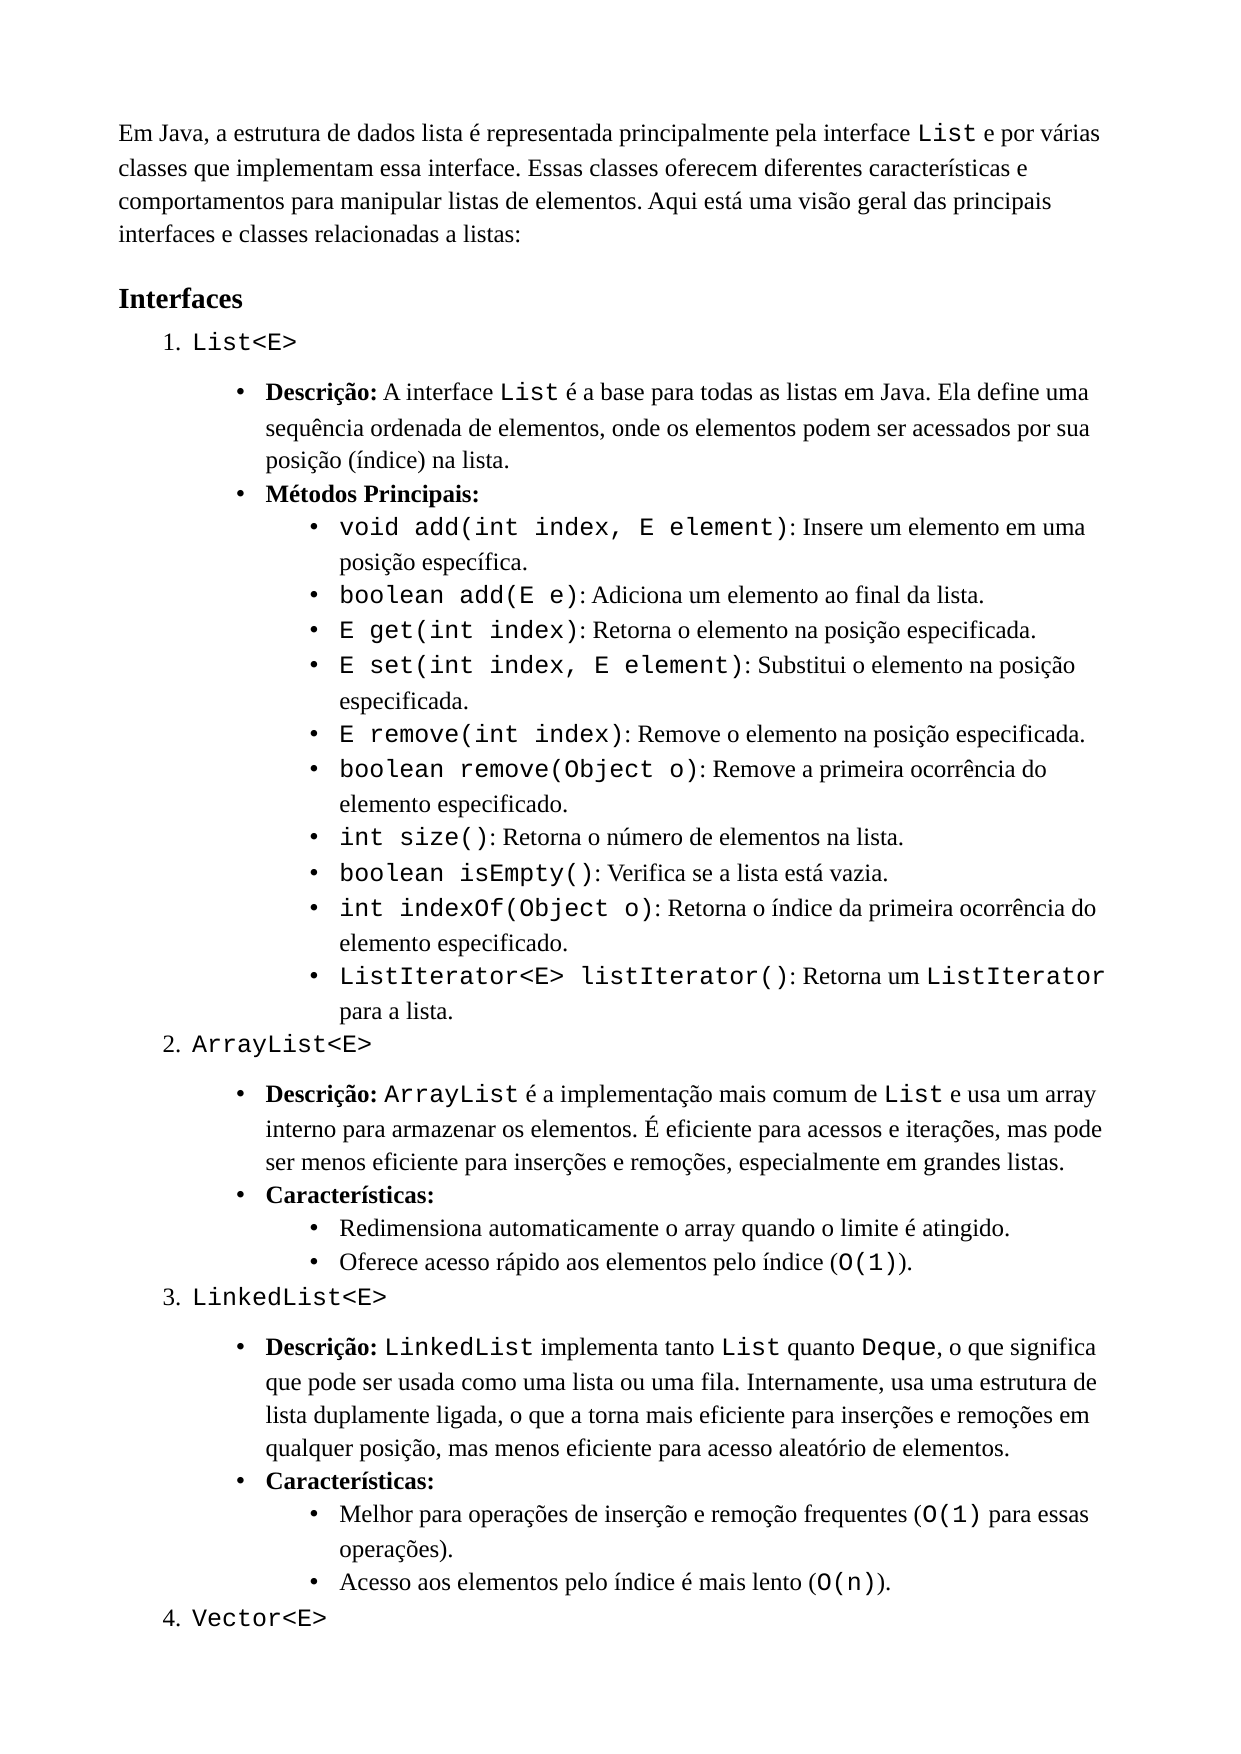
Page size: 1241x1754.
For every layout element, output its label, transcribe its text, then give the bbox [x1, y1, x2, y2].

list boolean isEmpty(): Verifica se a lista está vazia. [309, 858, 1122, 888]
list E remove(int index): Remove o elemento na posição especificada. [309, 719, 1122, 749]
list Oferece acesso rápido aos elementos pelo índice (O(1)). [309, 1247, 1122, 1277]
list Redimensiona automaticamente o array quando o limite é atingido. [309, 1213, 1122, 1242]
list Métodos Principais: [236, 479, 1122, 507]
list Características: [236, 1466, 1122, 1495]
list Vector<E> [162, 1603, 1122, 1633]
list Descrição: LinkedList implementa tanto List quanto Deque, o que significa que pode ser usada como uma lista ou uma fila. Internamente, usa uma estrutura de lista duplamente ligada, o que a torna mais eficiente para inserções e remoções em qualquer posição, mas menos eficiente para acesso aleatório de elementos. [236, 1332, 1122, 1462]
list Descrição: A interface List é a base para todas as listas em Java. Ela define uma sequência ordenada de elementos, onde os elementos podem ser acessados por sua posição (índice) na lista. [236, 377, 1122, 474]
list Acesso aos elementos pelo índice é mais lento (O(n)). [309, 1567, 1122, 1598]
list int size(): Retorna o número de elementos na lista. [309, 822, 1122, 853]
list boolean remove(Object o): Remove a primeira ocorrência do elemento especificado. [309, 754, 1122, 818]
list Características: [236, 1181, 1122, 1209]
list List<E> [162, 327, 1122, 358]
list void add(int index, E element): Insere um elemento em uma posição específica. [309, 512, 1122, 576]
list boolean add(E e): Adiciona um elemento ao final da lista. [309, 580, 1122, 611]
list ArrayList<E> [162, 1029, 1122, 1060]
list ListIterator<E> listIterator(): Retorna um ListIterator para a lista. [309, 961, 1122, 1025]
list int indexOf(Object o): Retorna o índice da primeira ocorrência do elemento especificado. [309, 893, 1122, 957]
list E set(int index, E element): Substitui o elemento na posição especificada. [309, 651, 1122, 714]
list Melhor para operações de inserção e remoção frequentes (O(1) para essas operações). [309, 1499, 1122, 1563]
list LinkedList<E> [162, 1282, 1122, 1313]
list Descrição: ArrayList é a implementação mais comum de List e usa um array interno para armazenar os elementos. É eficiente para acessos e iterações, mas pode ser menos eficiente para inserções e remoções, especialmente em grandes listas. [236, 1079, 1122, 1176]
list E get(int index): Retorna o elemento na posição especificada. [309, 615, 1122, 646]
subtitle Interfaces [118, 281, 1122, 315]
text Em Java, a estrutura de dados lista é representada principalmente pela interface List e por várias classes que implementam essa interface. Essas classes oferecem diferentes características e comportamentos para manipular listas de elementos. Aqui está uma visão geral das principais interfaces e classes relacionadas a listas: [118, 118, 1122, 248]
